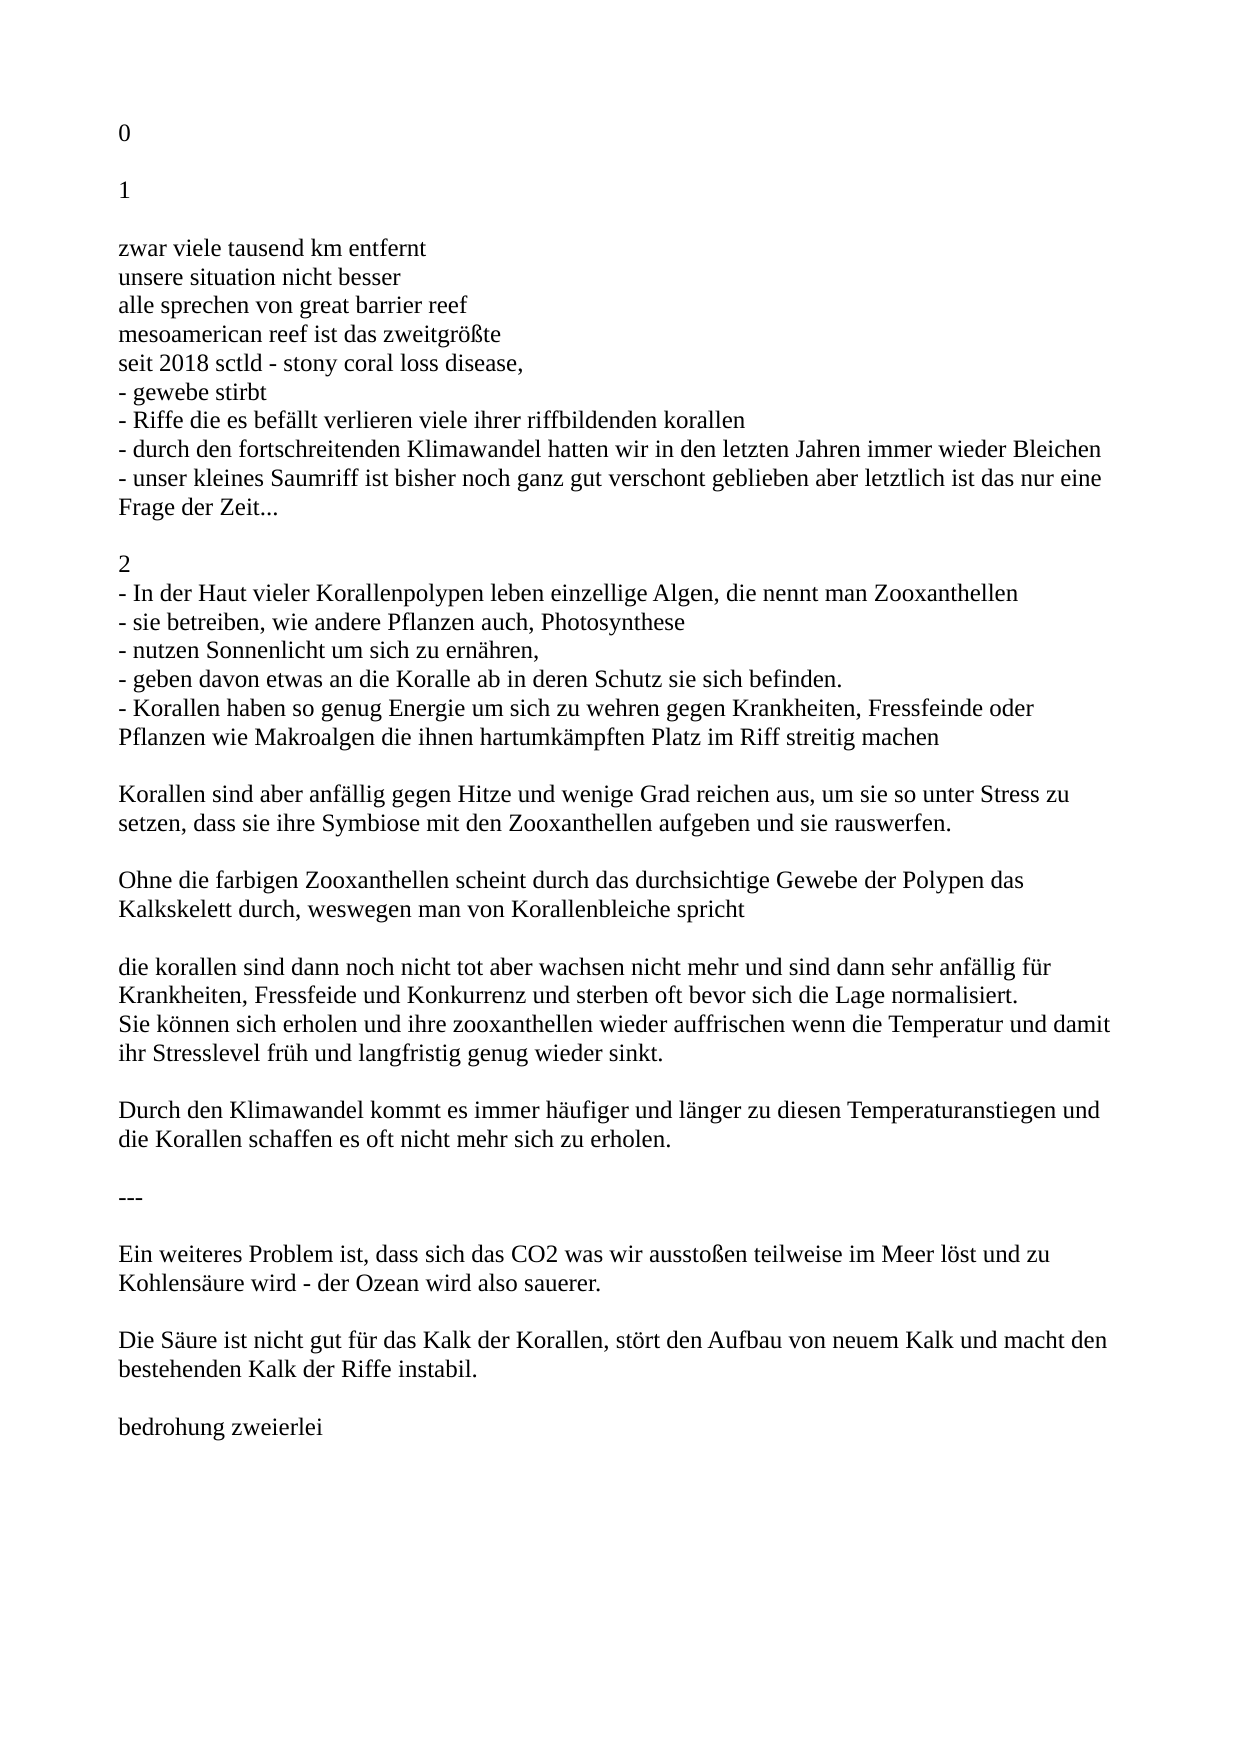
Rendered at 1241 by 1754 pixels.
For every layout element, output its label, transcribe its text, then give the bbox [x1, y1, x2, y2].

text Ein weiteres Problem ist, dass sich das CO2 was wir ausstoßen teilweise im Meer löst und zu Kohlensäure wird - der Ozean wird also sauerer. [118, 1239, 1122, 1297]
text Ohne die farbigen Zooxanthellen scheint durch das durchsichtige Gewebe der Polypen das Kalkskelett durch, weswegen man von Korallenbleiche spricht [118, 866, 1122, 923]
text Die Säure ist nicht gut für das Kalk der Korallen, stört den Aufbau von neuem Kalk und macht den bestehenden Kalk der Riffe instabil. [118, 1326, 1122, 1383]
text bedrohung zweierlei [118, 1412, 1122, 1441]
text - Korallen haben so genug Energie um sich zu wehren gegen Krankheiten, Fressfeinde oder Pflanzen wie Makroalgen die ihnen hartumkämpften Platz im Riff streitig machen [118, 693, 1122, 751]
text Durch den Klimawandel kommt es immer häufiger und länger zu diesen Temperaturanstiegen und die Korallen schaffen es oft nicht mehr sich zu erholen. [118, 1096, 1122, 1153]
text Korallen sind aber anfällig gegen Hitze und wenige Grad reichen aus, um sie so unter Stress zu setzen, dass sie ihre Symbiose mit den Zooxanthellen aufgeben und sie rauswerfen. [118, 779, 1122, 837]
text - gewebe stirbt [118, 377, 1122, 406]
text zwar viele tausend km entfernt [118, 233, 1122, 262]
text - In der Haut vieler Korallenpolypen leben einzellige Algen, die nennt man Zooxanthellen [118, 578, 1122, 607]
text - sie betreiben, wie andere Pflanzen auch, Photosynthese [118, 607, 1122, 636]
text die korallen sind dann noch nicht tot aber wachsen nicht mehr und sind dann sehr anfällig für Krankheiten, Fressfeide und Konkurrenz und sterben oft bevor sich die Lage normalisiert. [118, 952, 1122, 1009]
text 1 [118, 176, 1122, 204]
text 2 [118, 549, 1122, 578]
text - unser kleines Saumriff ist bisher noch ganz gut verschont geblieben aber letztlich ist das nur eine Frage der Zeit... [118, 463, 1122, 521]
text unsere situation nicht besser [118, 262, 1122, 291]
text seit 2018 sctld - stony coral loss disease, [118, 348, 1122, 377]
text - durch den fortschreitenden Klimawandel hatten wir in den letzten Jahren immer wieder Bleichen [118, 434, 1122, 463]
text mesoamerican reef ist das zweitgrößte [118, 319, 1122, 348]
text Sie können sich erholen und ihre zooxanthellen wieder auffrischen wenn die Temperatur und damit ihr Stresslevel früh und langfristig genug wieder sinkt. [118, 1009, 1122, 1067]
text - geben davon etwas an die Koralle ab in deren Schutz sie sich befinden. [118, 664, 1122, 693]
text alle sprechen von great barrier reef [118, 291, 1122, 319]
text - Riffe die es befällt verlieren viele ihrer riffbildenden korallen [118, 406, 1122, 434]
text --- [118, 1182, 1122, 1211]
text 0 [118, 118, 1122, 147]
text - nutzen Sonnenlicht um sich zu ernähren, [118, 636, 1122, 664]
